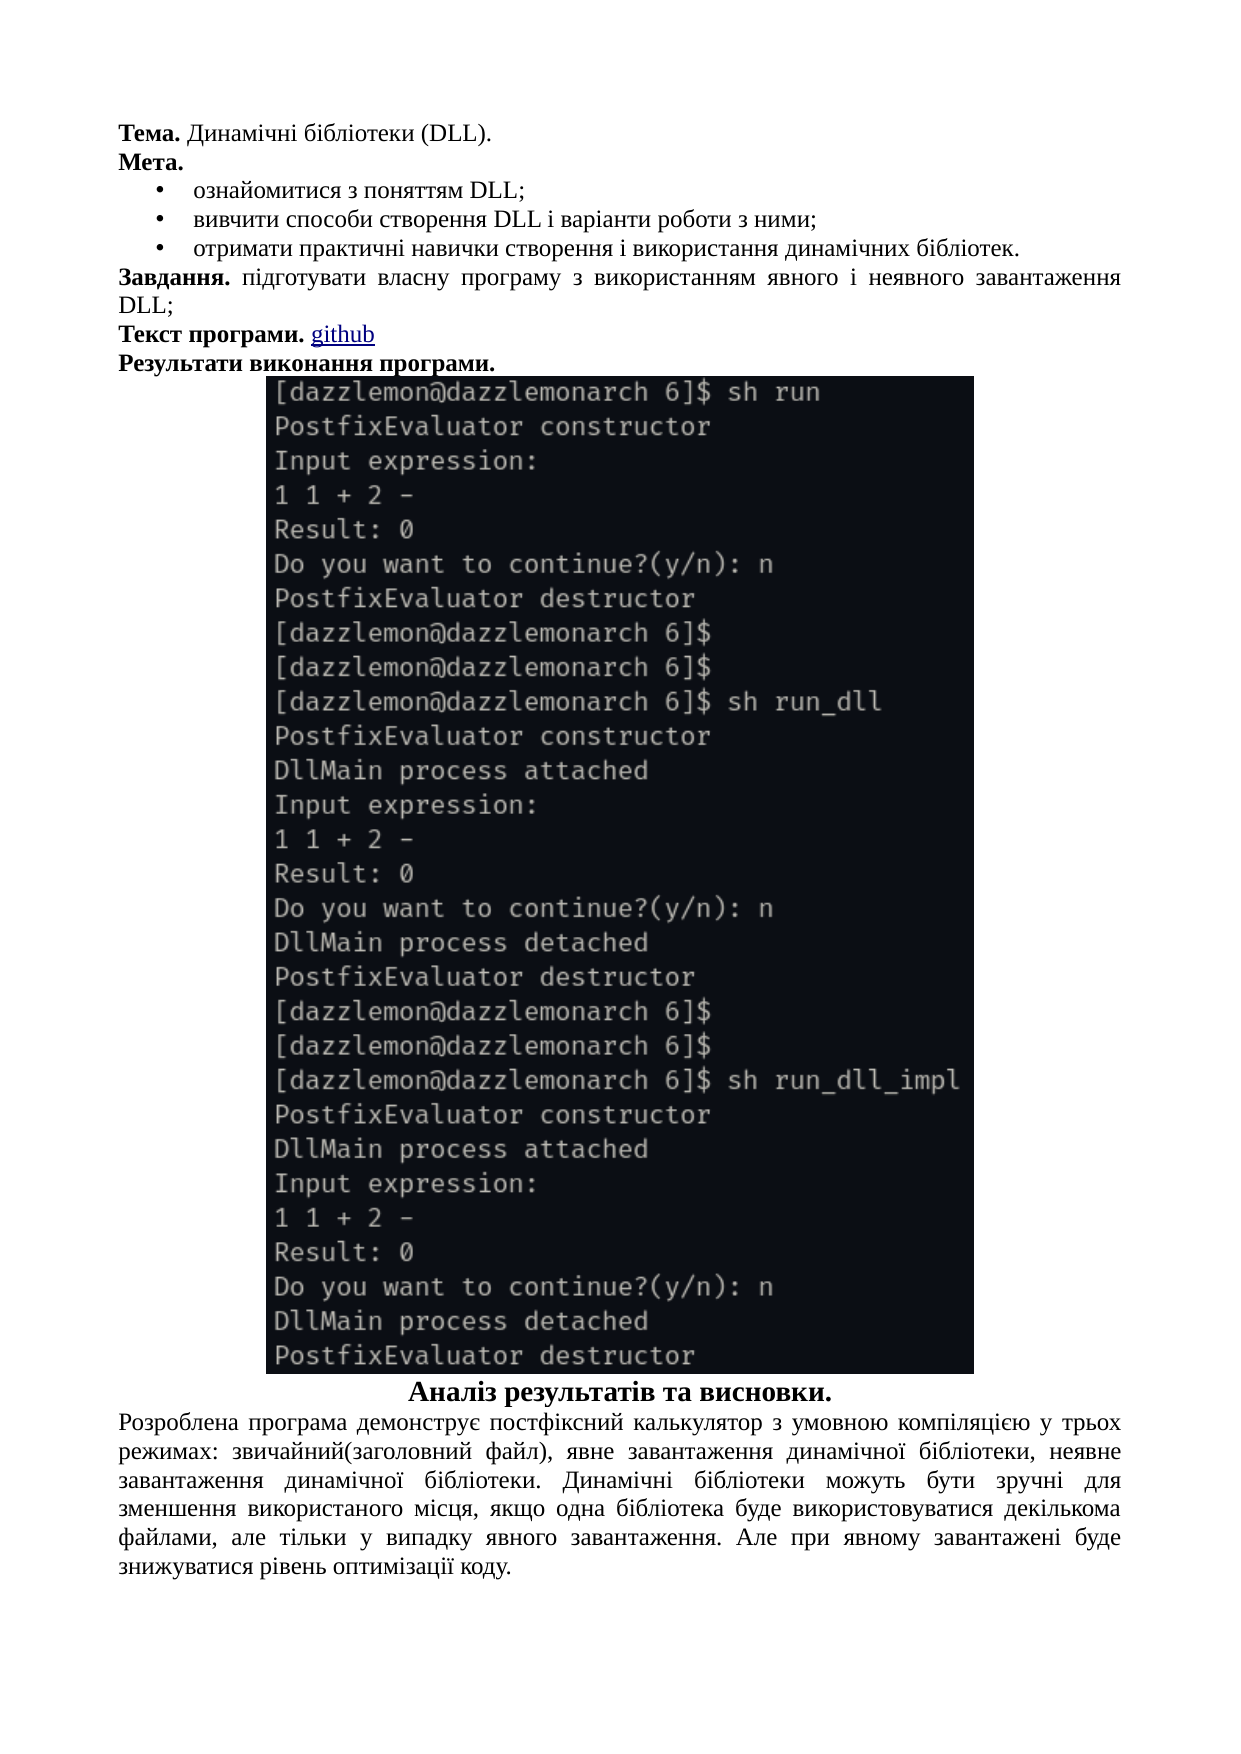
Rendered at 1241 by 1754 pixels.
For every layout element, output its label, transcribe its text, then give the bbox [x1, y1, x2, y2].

text Аналіз результатів та висновки. [118, 1374, 1122, 1407]
text Текст програми. github [118, 319, 1122, 348]
text Результати виконання програми. [118, 348, 1122, 377]
list вивчити способи створення DLL і варіанти роботи з ними; [156, 204, 1122, 233]
text Тема. Динамічні бібліотеки (DLL). [118, 118, 1122, 147]
text Завдання. підготувати власну програму з використанням явного і неявного завантаження DLL; [118, 262, 1122, 319]
list отримати практичні навички створення і використання динамічних бібліотек. [156, 233, 1122, 262]
picture [266, 376, 974, 1374]
text Мета. [118, 147, 1122, 176]
text Розроблена програма демонструє постфіксний калькулятор з умовною компіляцією у трьох режимах: звичайний(заголовний файл), явне завантаження динамічної бібліотеки, неявне завантаження динамічної бібліотеки. Динамічні бібліотеки можуть бути зручні для зменшення використаного місця, якщо одна бібліотека буде використовуватися декількома файлами, але тільки у випадку явного завантаження. Але при явному завантажені буде знижуватися рівень оптимізації коду. [118, 1407, 1122, 1580]
list ознайомитися з поняттям DLL; [156, 176, 1122, 204]
